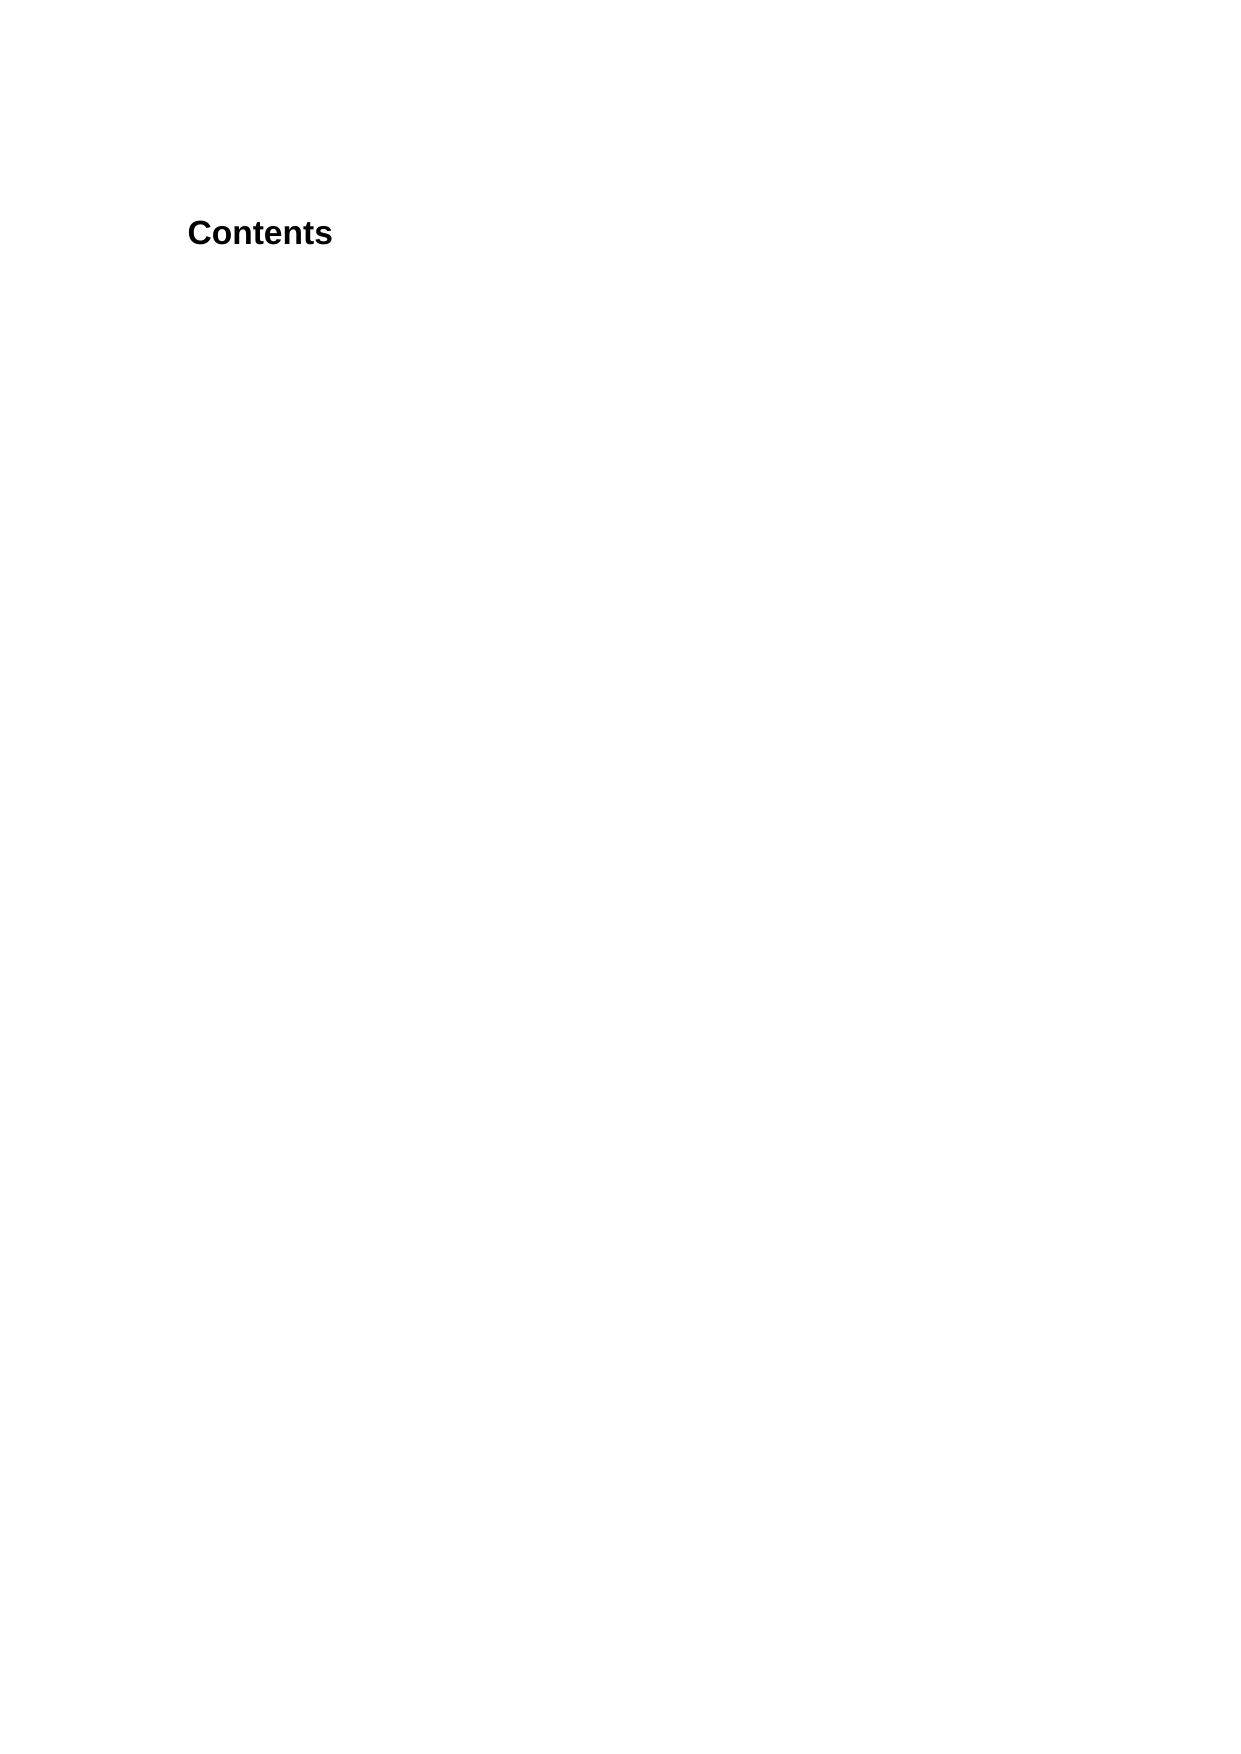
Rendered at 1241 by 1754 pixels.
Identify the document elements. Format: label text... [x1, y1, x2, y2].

subtitle Contents [187, 212, 1053, 251]
